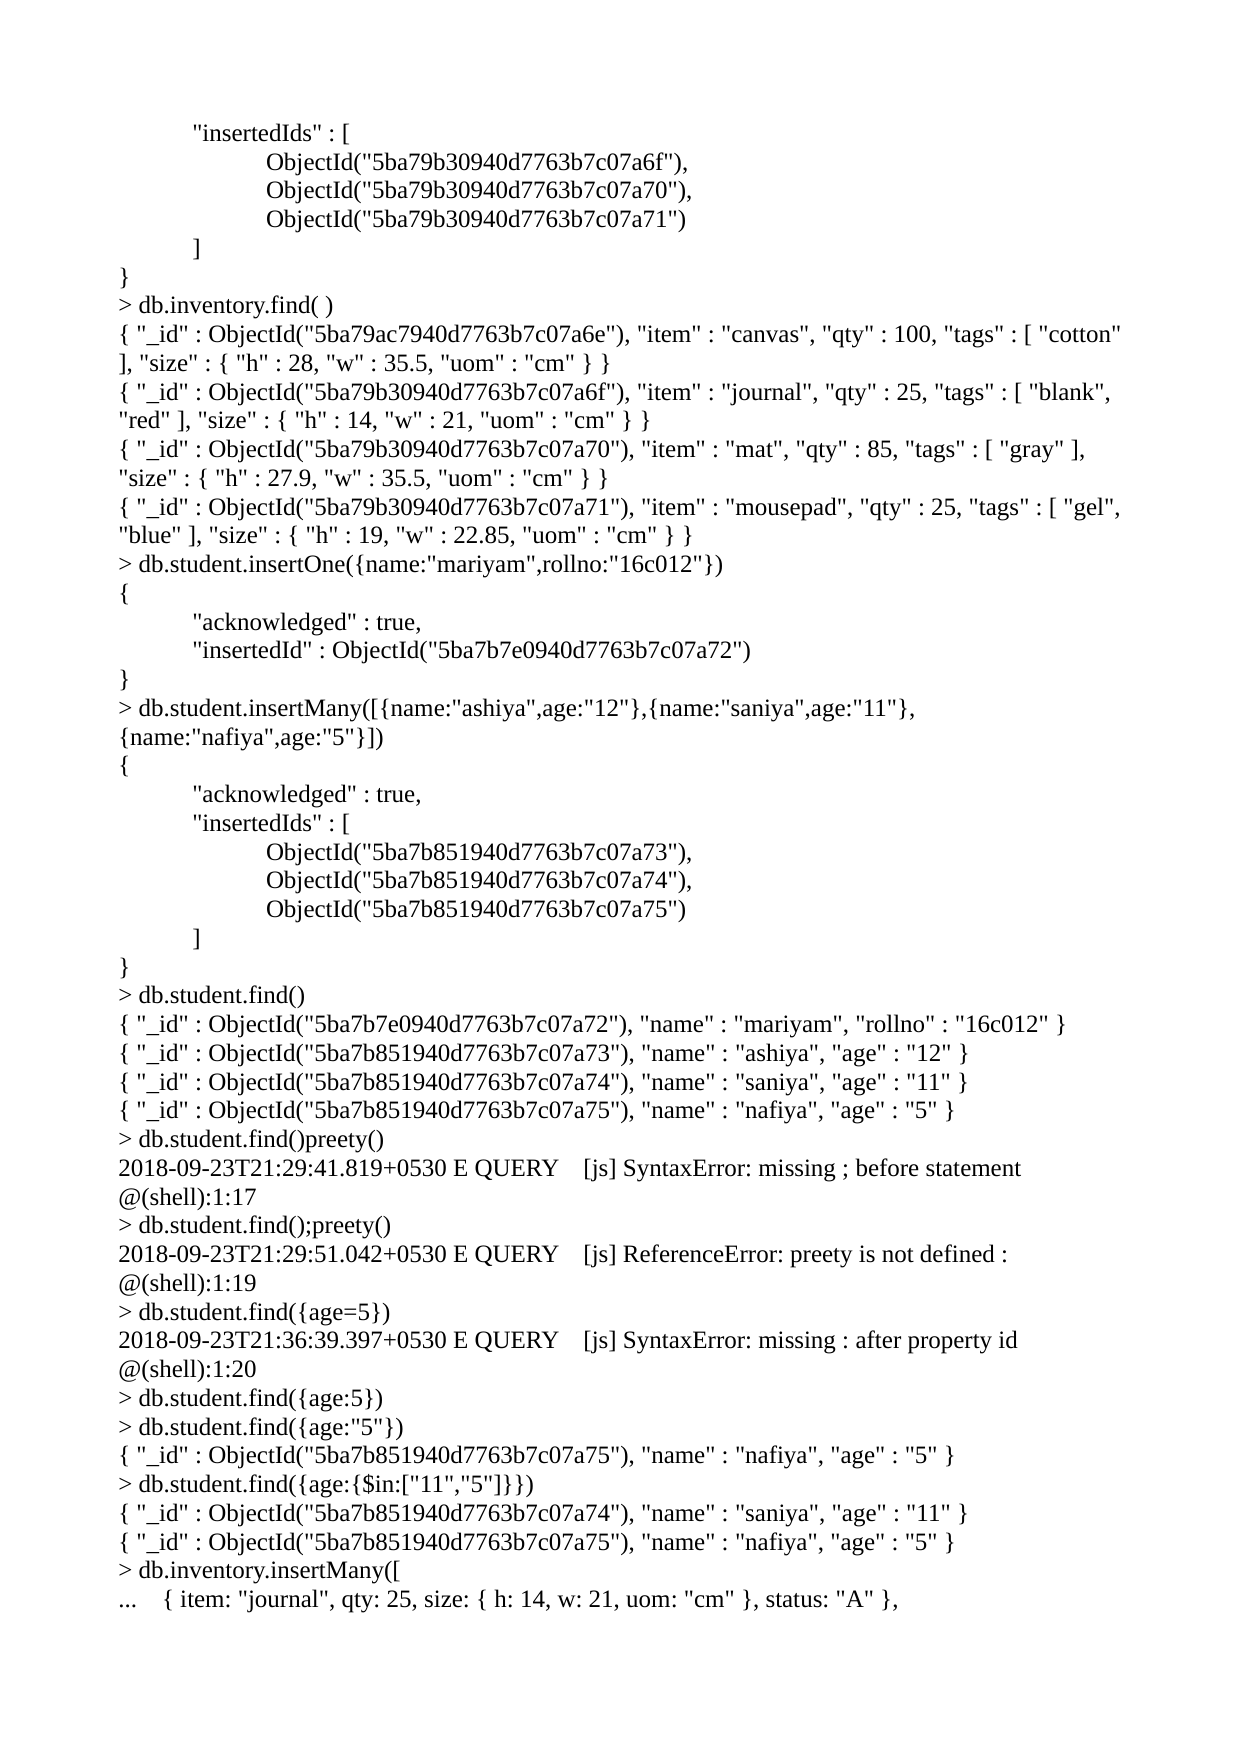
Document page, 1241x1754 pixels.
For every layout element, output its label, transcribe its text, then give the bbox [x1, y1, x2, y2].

text { [118, 751, 1122, 779]
text { "_id" : ObjectId("5ba7b851940d7763b7c07a75"), "name" : "nafiya", "age" : "5" } [118, 1441, 1122, 1469]
text { [118, 578, 1122, 607]
text { "_id" : ObjectId("5ba79b30940d7763b7c07a71"), "item" : "mousepad", "qty" : 25, "tags" : [ "gel", "blue" ], "size" : { "h" : 19, "w" : 22.85, "uom" : "cm" } } [118, 492, 1122, 549]
text ObjectId("5ba79b30940d7763b7c07a6f"), [118, 147, 1122, 176]
text { "_id" : ObjectId("5ba7b851940d7763b7c07a75"), "name" : "nafiya", "age" : "5" } [118, 1096, 1122, 1124]
text > db.student.insertOne({name:"mariyam",rollno:"16c012"}) [118, 549, 1122, 578]
text 2018-09-23T21:29:41.819+0530 E QUERY [js] SyntaxError: missing ; before statement @(shell):1:17 [118, 1153, 1122, 1211]
text > db.student.find({age=5}) [118, 1297, 1122, 1326]
text > db.inventory.insertMany([ [118, 1556, 1122, 1584]
text } [118, 952, 1122, 981]
text "acknowledged" : true, [118, 779, 1122, 808]
text "insertedId" : ObjectId("5ba7b7e0940d7763b7c07a72") [118, 636, 1122, 664]
text "insertedIds" : [ [118, 118, 1122, 147]
text ] [118, 233, 1122, 262]
text } [118, 664, 1122, 693]
text ] [118, 923, 1122, 952]
text ObjectId("5ba7b851940d7763b7c07a75") [118, 894, 1122, 923]
text ObjectId("5ba79b30940d7763b7c07a71") [118, 204, 1122, 233]
text > db.student.find();preety() [118, 1211, 1122, 1239]
text { "_id" : ObjectId("5ba7b851940d7763b7c07a75"), "name" : "nafiya", "age" : "5" } [118, 1527, 1122, 1556]
text "insertedIds" : [ [118, 808, 1122, 837]
text } [118, 262, 1122, 291]
text > db.student.insertMany([{name:"ashiya",age:"12"},{name:"saniya",age:"11"},{name:"nafiya",age:"5"}]) [118, 693, 1122, 751]
text ... { item: "journal", qty: 25, size: { h: 14, w: 21, uom: "cm" }, status: "A" }, [118, 1584, 1122, 1613]
text > db.student.find({age:"5"}) [118, 1412, 1122, 1441]
text { "_id" : ObjectId("5ba7b851940d7763b7c07a73"), "name" : "ashiya", "age" : "12" } [118, 1038, 1122, 1067]
text ObjectId("5ba7b851940d7763b7c07a74"), [118, 866, 1122, 894]
text @(shell):1:19 [118, 1268, 1122, 1297]
text > db.student.find({age:{$in:["11","5"]}}) [118, 1469, 1122, 1498]
text 2018-09-23T21:36:39.397+0530 E QUERY [js] SyntaxError: missing : after property id @(shell):1:20 [118, 1326, 1122, 1383]
text > db.student.find() [118, 981, 1122, 1009]
text 2018-09-23T21:29:51.042+0530 E QUERY [js] ReferenceError: preety is not defined : [118, 1239, 1122, 1268]
text ObjectId("5ba79b30940d7763b7c07a70"), [118, 176, 1122, 204]
text { "_id" : ObjectId("5ba79b30940d7763b7c07a70"), "item" : "mat", "qty" : 85, "tags" : [ "gray" ], "size" : { "h" : 27.9, "w" : 35.5, "uom" : "cm" } } [118, 434, 1122, 492]
text "acknowledged" : true, [118, 607, 1122, 636]
text { "_id" : ObjectId("5ba7b7e0940d7763b7c07a72"), "name" : "mariyam", "rollno" : "16c012" } [118, 1009, 1122, 1038]
text ObjectId("5ba7b851940d7763b7c07a73"), [118, 837, 1122, 866]
text > db.student.find({age:5}) [118, 1383, 1122, 1412]
text { "_id" : ObjectId("5ba79b30940d7763b7c07a6f"), "item" : "journal", "qty" : 25, "tags" : [ "blank", "red" ], "size" : { "h" : 14, "w" : 21, "uom" : "cm" } } [118, 377, 1122, 434]
text { "_id" : ObjectId("5ba7b851940d7763b7c07a74"), "name" : "saniya", "age" : "11" } [118, 1067, 1122, 1096]
text { "_id" : ObjectId("5ba7b851940d7763b7c07a74"), "name" : "saniya", "age" : "11" } [118, 1498, 1122, 1527]
text { "_id" : ObjectId("5ba79ac7940d7763b7c07a6e"), "item" : "canvas", "qty" : 100, "tags" : [ "cotton" ], "size" : { "h" : 28, "w" : 35.5, "uom" : "cm" } } [118, 319, 1122, 377]
text > db.student.find()preety() [118, 1124, 1122, 1153]
text > db.inventory.find( ) [118, 291, 1122, 319]
